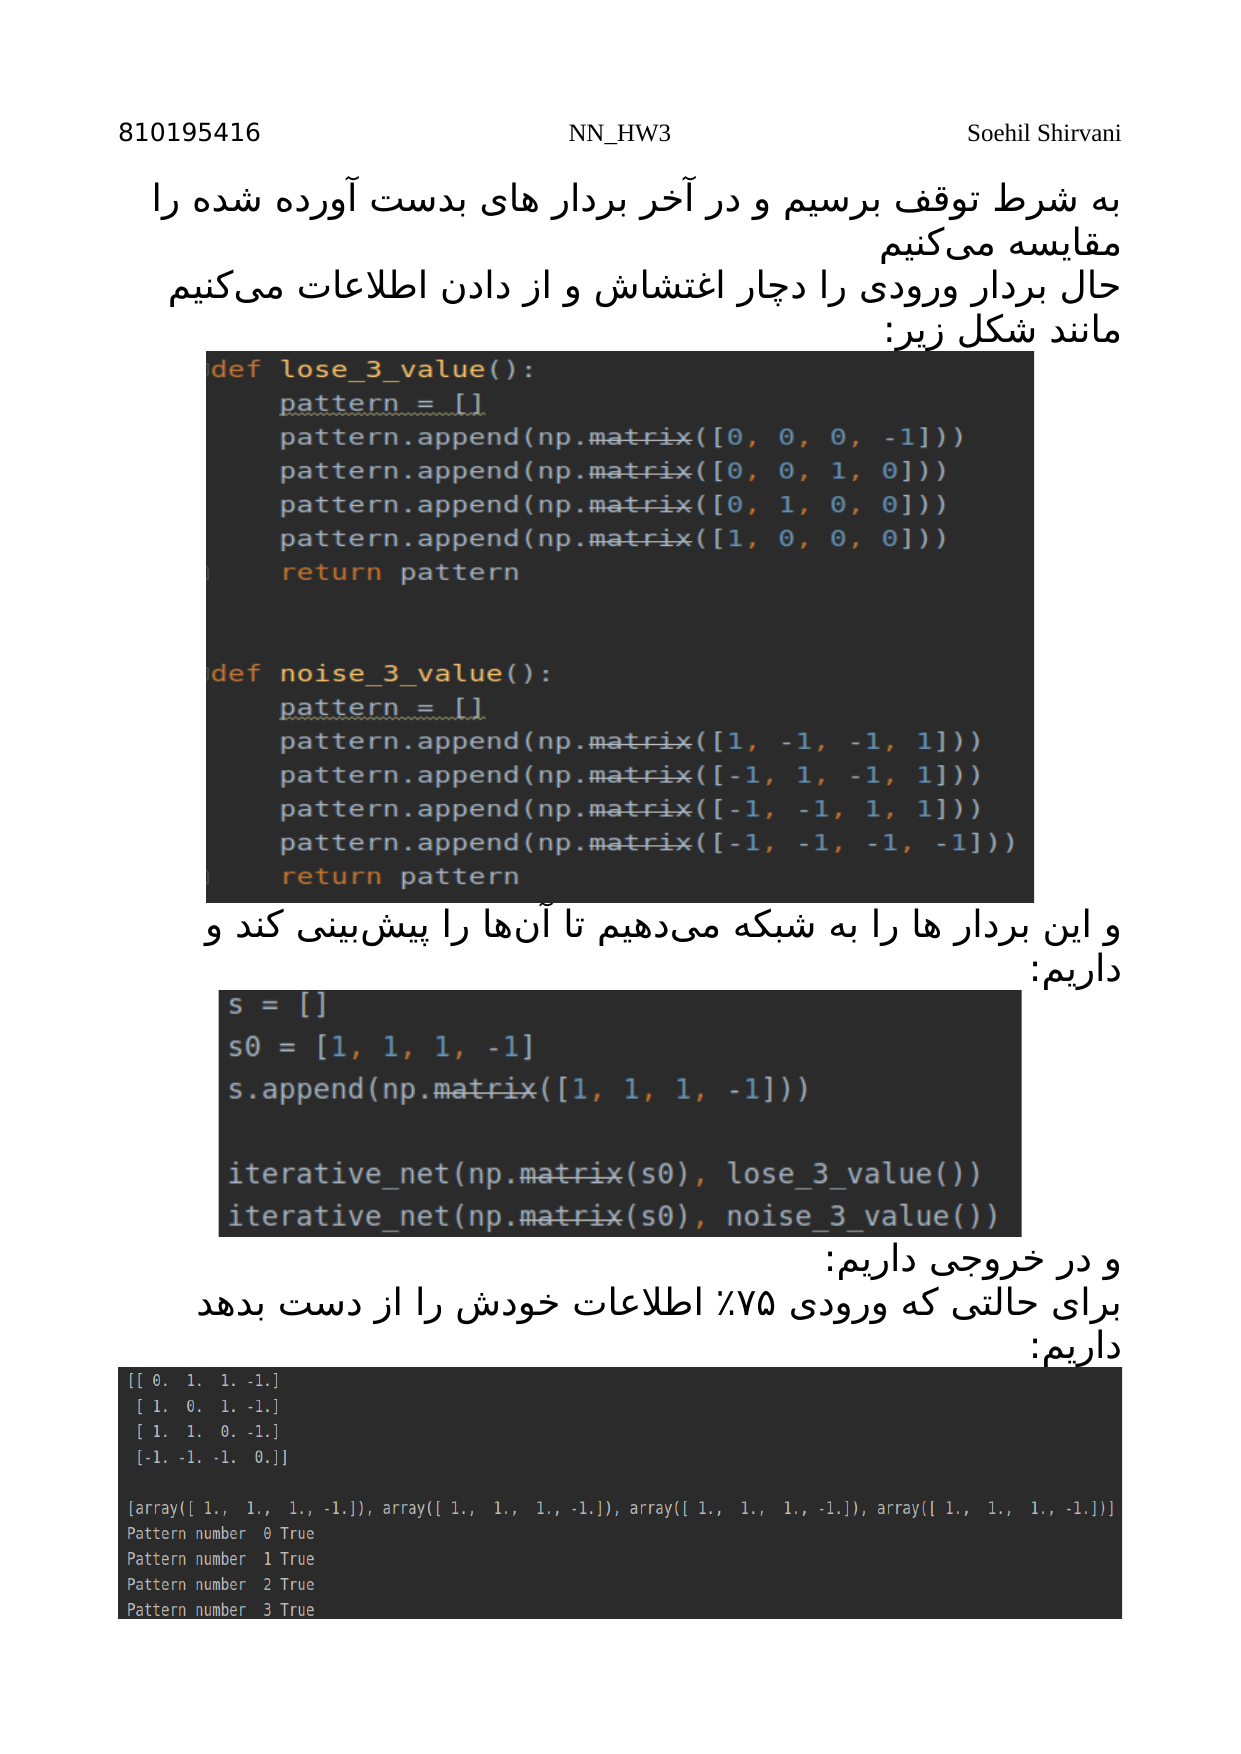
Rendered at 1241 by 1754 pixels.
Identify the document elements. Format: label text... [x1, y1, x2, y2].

picture [218, 990, 1022, 1237]
text و این بردار ها را به شبکه می‌دهیم تا آن‌ها را پیش‌بینی کند و داریم: [118, 351, 1122, 990]
text به شرط توقف برسیم و در آخر بردار های بدست آورده شده را مقایسه می‌کنیم [118, 177, 1122, 264]
text برای حالتی که ورودی ۷۵٪ اطلاعات خودش را از دست بدهد داریم: [118, 1281, 1122, 1367]
picture [118, 1367, 1123, 1619]
text و در خروجی داریم: [118, 990, 1122, 1281]
picture [206, 351, 1035, 903]
text حال بردار ورودی را دچار اغتشاش و از دادن اطلاعات می‌کنیم مانند شکل زیر: [118, 264, 1122, 351]
